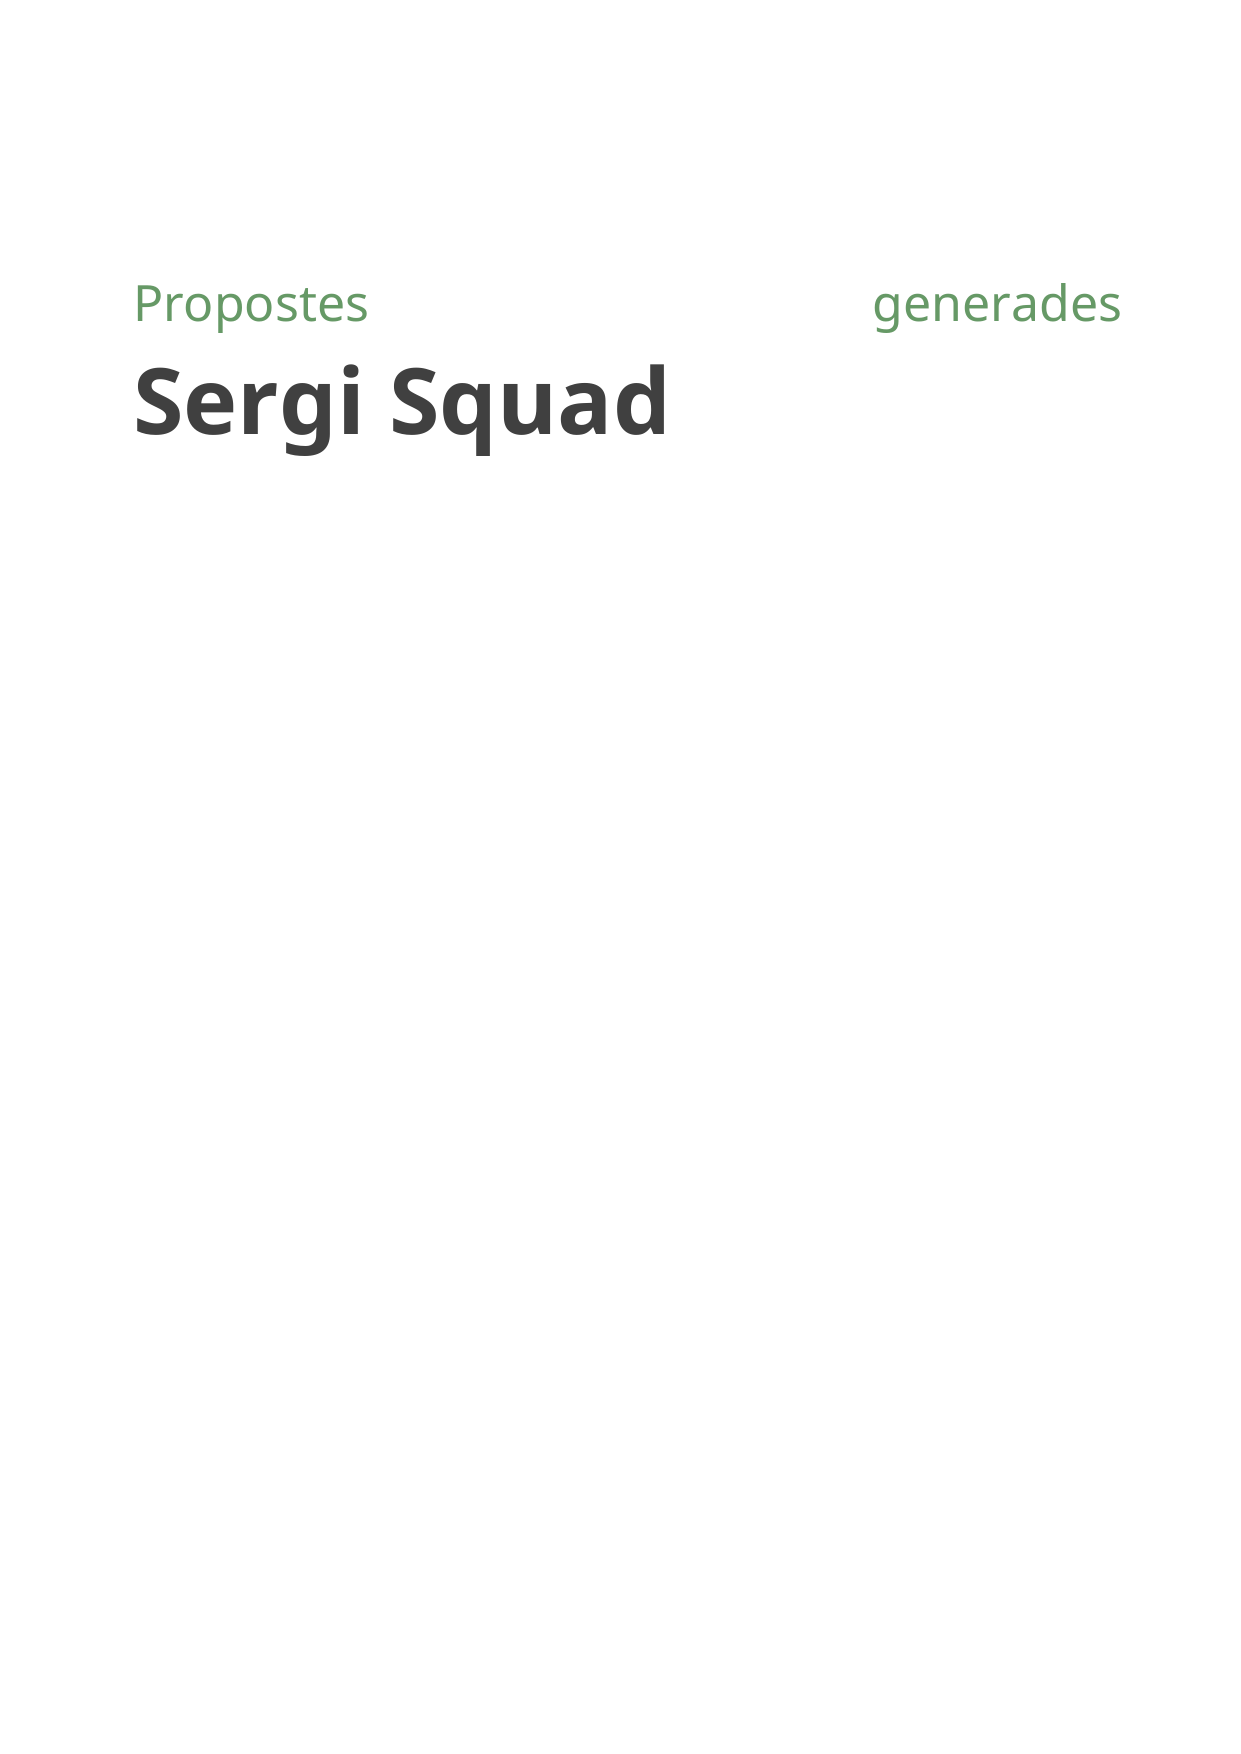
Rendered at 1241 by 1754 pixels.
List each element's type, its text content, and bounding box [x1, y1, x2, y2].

text Propostes generades Sergi Squad [133, 268, 1122, 461]
